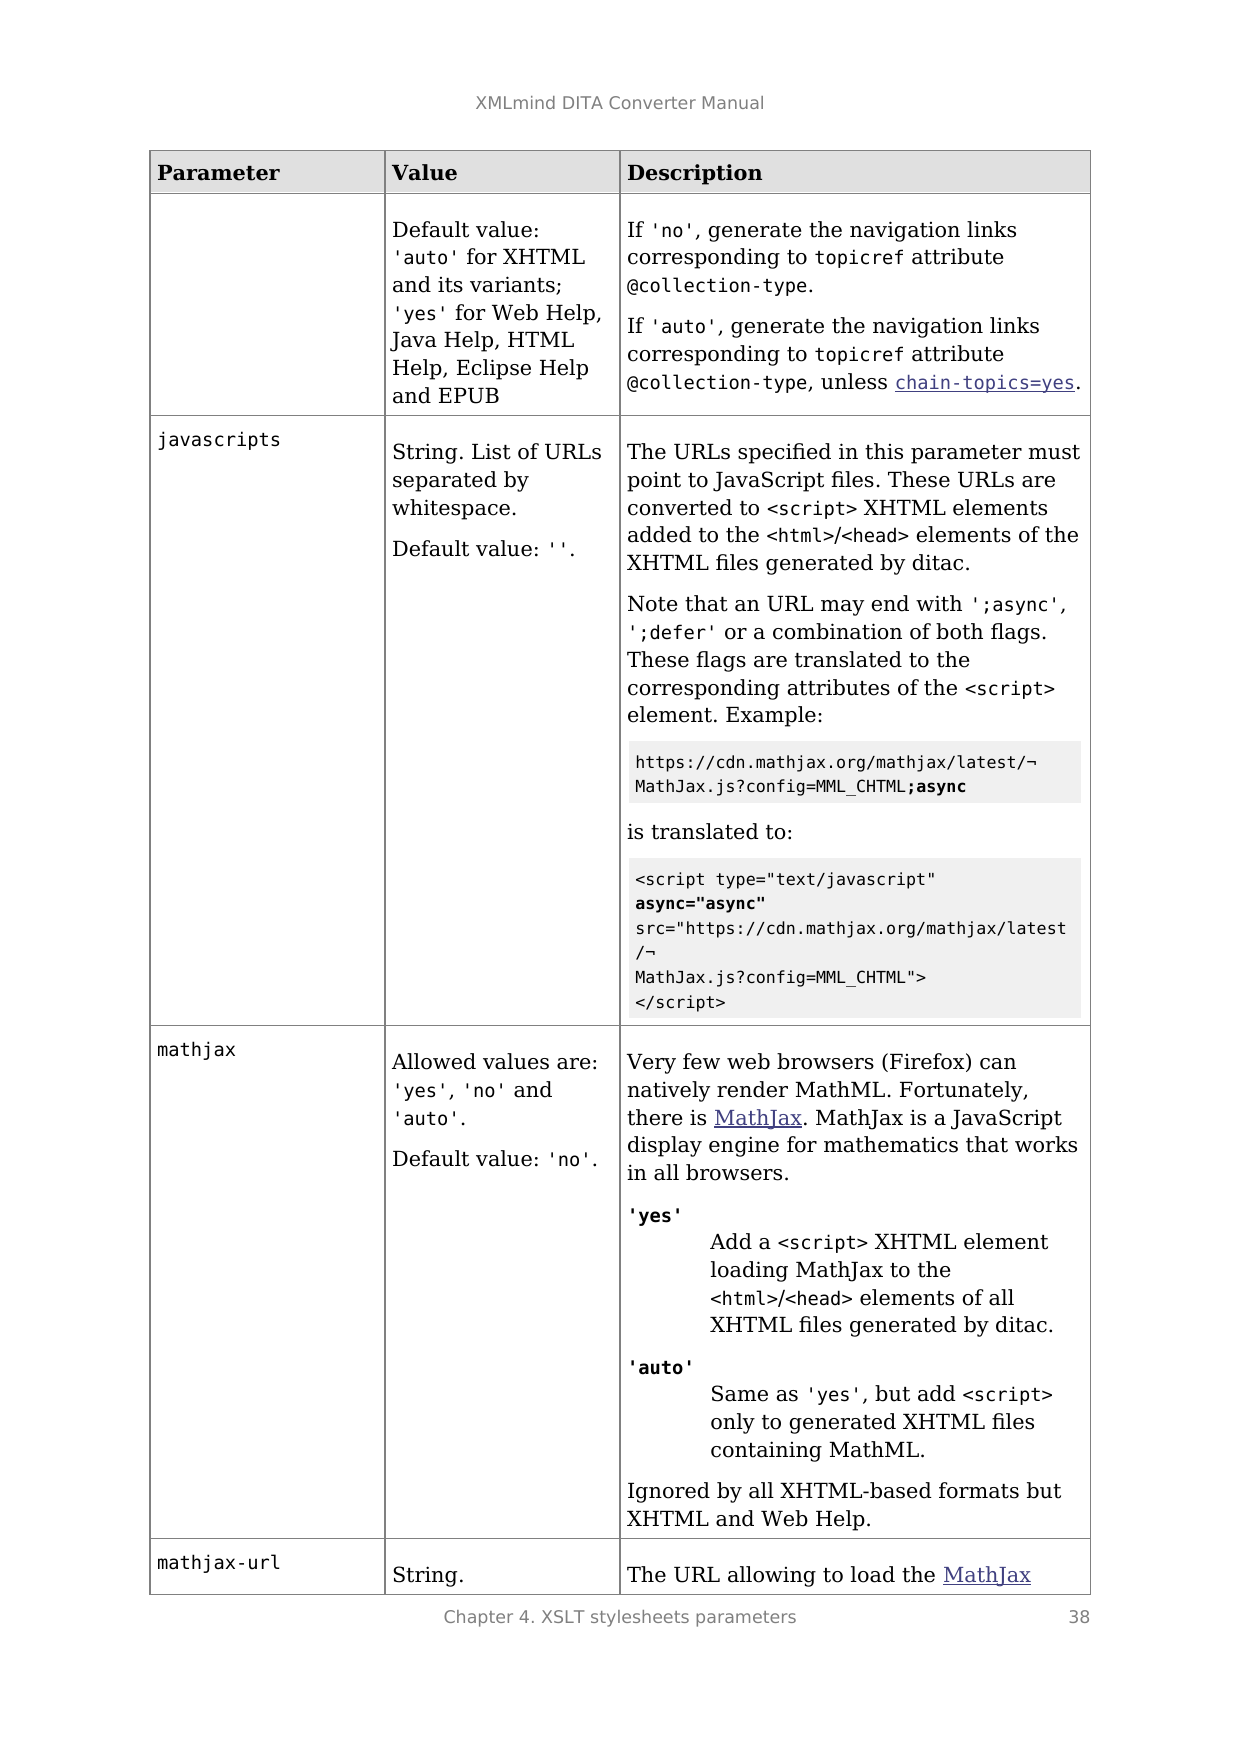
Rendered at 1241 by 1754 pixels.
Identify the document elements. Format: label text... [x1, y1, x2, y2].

table_header Value [386, 151, 619, 192]
table_header Description [621, 151, 1090, 192]
table_cell [151, 194, 384, 415]
table_header Parameter [151, 151, 384, 192]
table_cell The URLs specified in this parameter must point to JavaScript files. These URLs are converted to <script> XHTML elements added to the <html>/<head> elements of the XHTML files generated by ditac. Note that an URL may end with ';async', ';defer' or a combination of both flags. These flags are translated to the corresponding attributes of the <script> element. Example: https://cdn.mathjax.org/mathjax/latest/¬ MathJax.js?config=MML_CHTML;async is translated to: <script type="text/javascript" async="async" src="https://cdn.mathjax.org/mathjax/latest/¬ MathJax.js?config=MML_CHTML"> </script> [621, 416, 1090, 1025]
table_cell The URL allowing to load the MathJax [621, 1539, 1090, 1594]
table_cell javascripts [151, 416, 384, 1025]
table_cell If 'no', generate the navigation links corresponding to topicref attribute @collection-type. If 'auto', generate the navigation links corresponding to topicref attribute @collection-type, unless chain-topics=yes. [621, 194, 1090, 415]
table_cell mathjax [151, 1026, 384, 1538]
table_cell Very few web browsers (Firefox) can natively render MathML. Fortunately, there is MathJax. MathJax is a JavaScript display engine for mathematics that works in all browsers. 'yes' Add a <script> XHTML element loading MathJax to the <html>/<head> elements of all XHTML files generated by ditac. 'auto' Same as 'yes', but add <script> only to generated XHTML files containing MathML. Ignored by all XHTML-based formats but XHTML and Web Help. [621, 1026, 1090, 1538]
table_cell mathjax-url [151, 1539, 384, 1594]
table_cell Allowed values are: 'yes', 'no' and 'auto'. Default value: 'no'. [386, 1026, 619, 1538]
table_cell String. List of URLs separated by whitespace. Default value: ''. [386, 416, 619, 1025]
table_cell Default value: 'auto' for XHTML and its variants; 'yes' for Web Help, Java Help, HTML Help, Eclipse Help and EPUB [386, 194, 619, 415]
table_cell String. [386, 1539, 619, 1594]
